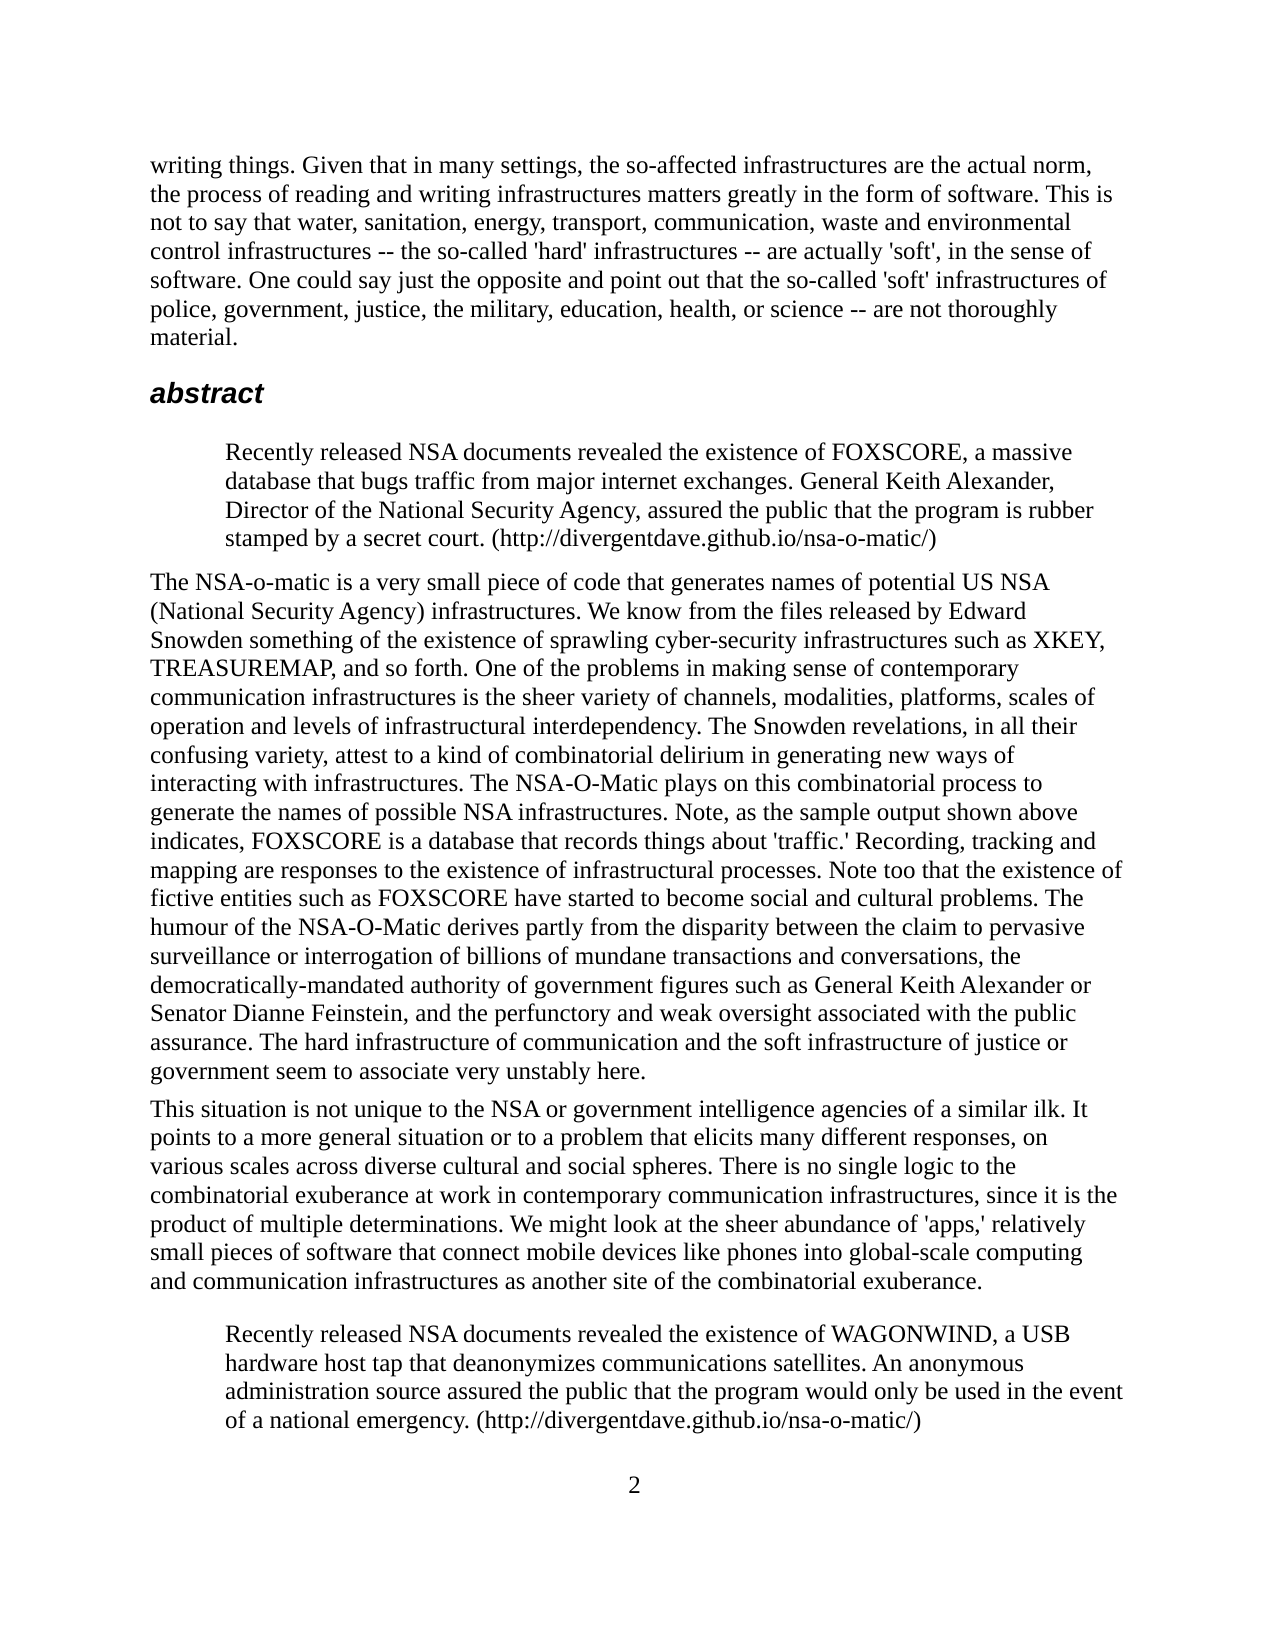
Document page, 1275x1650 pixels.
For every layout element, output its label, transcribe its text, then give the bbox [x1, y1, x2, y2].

text Recently released NSA documents revealed the existence of FOXSCORE, a massive database that bugs traffic from major internet exchanges. General Keith Alexander, Director of the National Security Agency, assured the public that the program is rubber stamped by a secret court. (http://divergentdave.github.io/nsa-o-matic/) [225, 437, 1125, 552]
text Recently released NSA documents revealed the existence of WAGONWIND, a USB hardware host tap that deanonymizes communications satellites. An anonymous administration source assured the public that the program would only be used in the event of a national emergency. (http://divergentdave.github.io/nsa-o-matic/) [225, 1319, 1125, 1434]
text The NSA-o-matic is a very small piece of code that generates names of potential US NSA (National Security Agency) infrastructures. We know from the files released by Edward Snowden something of the existence of sprawling cyber-security infrastructures such as XKEY, TREASUREMAP, and so forth. One of the problems in making sense of contemporary communication infrastructures is the sheer variety of channels, modalities, platforms, scales of operation and levels of infrastructural interdependency. The Snowden revelations, in all their confusing variety, attest to a kind of combinatorial delirium in generating new ways of interacting with infrastructures. The NSA-O-Matic plays on this combinatorial process to generate the names of possible NSA infrastructures. Note, as the sample output shown above indicates, FOXSCORE is a database that records things about 'traffic.' Recording, tracking and mapping are responses to the existence of infrastructural processes. Note too that the existence of fictive entities such as FOXSCORE have started to become social and cultural problems. The humour of the NSA-O-Matic derives partly from the disparity between the claim to pervasive surveillance or interrogation of billions of mundane transactions and conversations, the democratically-mandated authority of government figures such as General Keith Alexander or Senator Dianne Feinstein, and the perfunctory and weak oversight associated with the public assurance. The hard infrastructure of communication and the soft infrastructure of justice or government seem to associate very unstably here. [150, 567, 1125, 1085]
subtitle abstract [150, 376, 1125, 410]
text This situation is not unique to the NSA or government intelligence agencies of a similar ilk. It points to a more general situation or to a problem that elicits many different responses, on various scales across diverse cultural and social spheres. There is no single logic to the combinatorial exuberance at work in contemporary communication infrastructures, since it is the product of multiple determinations. We might look at the sheer abundance of 'apps,' relatively small pieces of software that connect mobile devices like phones into global-scale computing and communication infrastructures as another site of the combinatorial exuberance. [150, 1094, 1125, 1295]
text writing things. Given that in many settings, the so-affected infrastructures are the actual norm, the process of reading and writing infrastructures matters greatly in the form of software. This is not to say that water, sanitation, energy, transport, communication, waste and environmental control infrastructures -- the so-called 'hard' infrastructures -- are actually 'soft', in the sense of software. One could say just the opposite and point out that the so-called 'soft' infrastructures of police, government, justice, the military, education, health, or science -- are not thoroughly material. [150, 150, 1125, 351]
